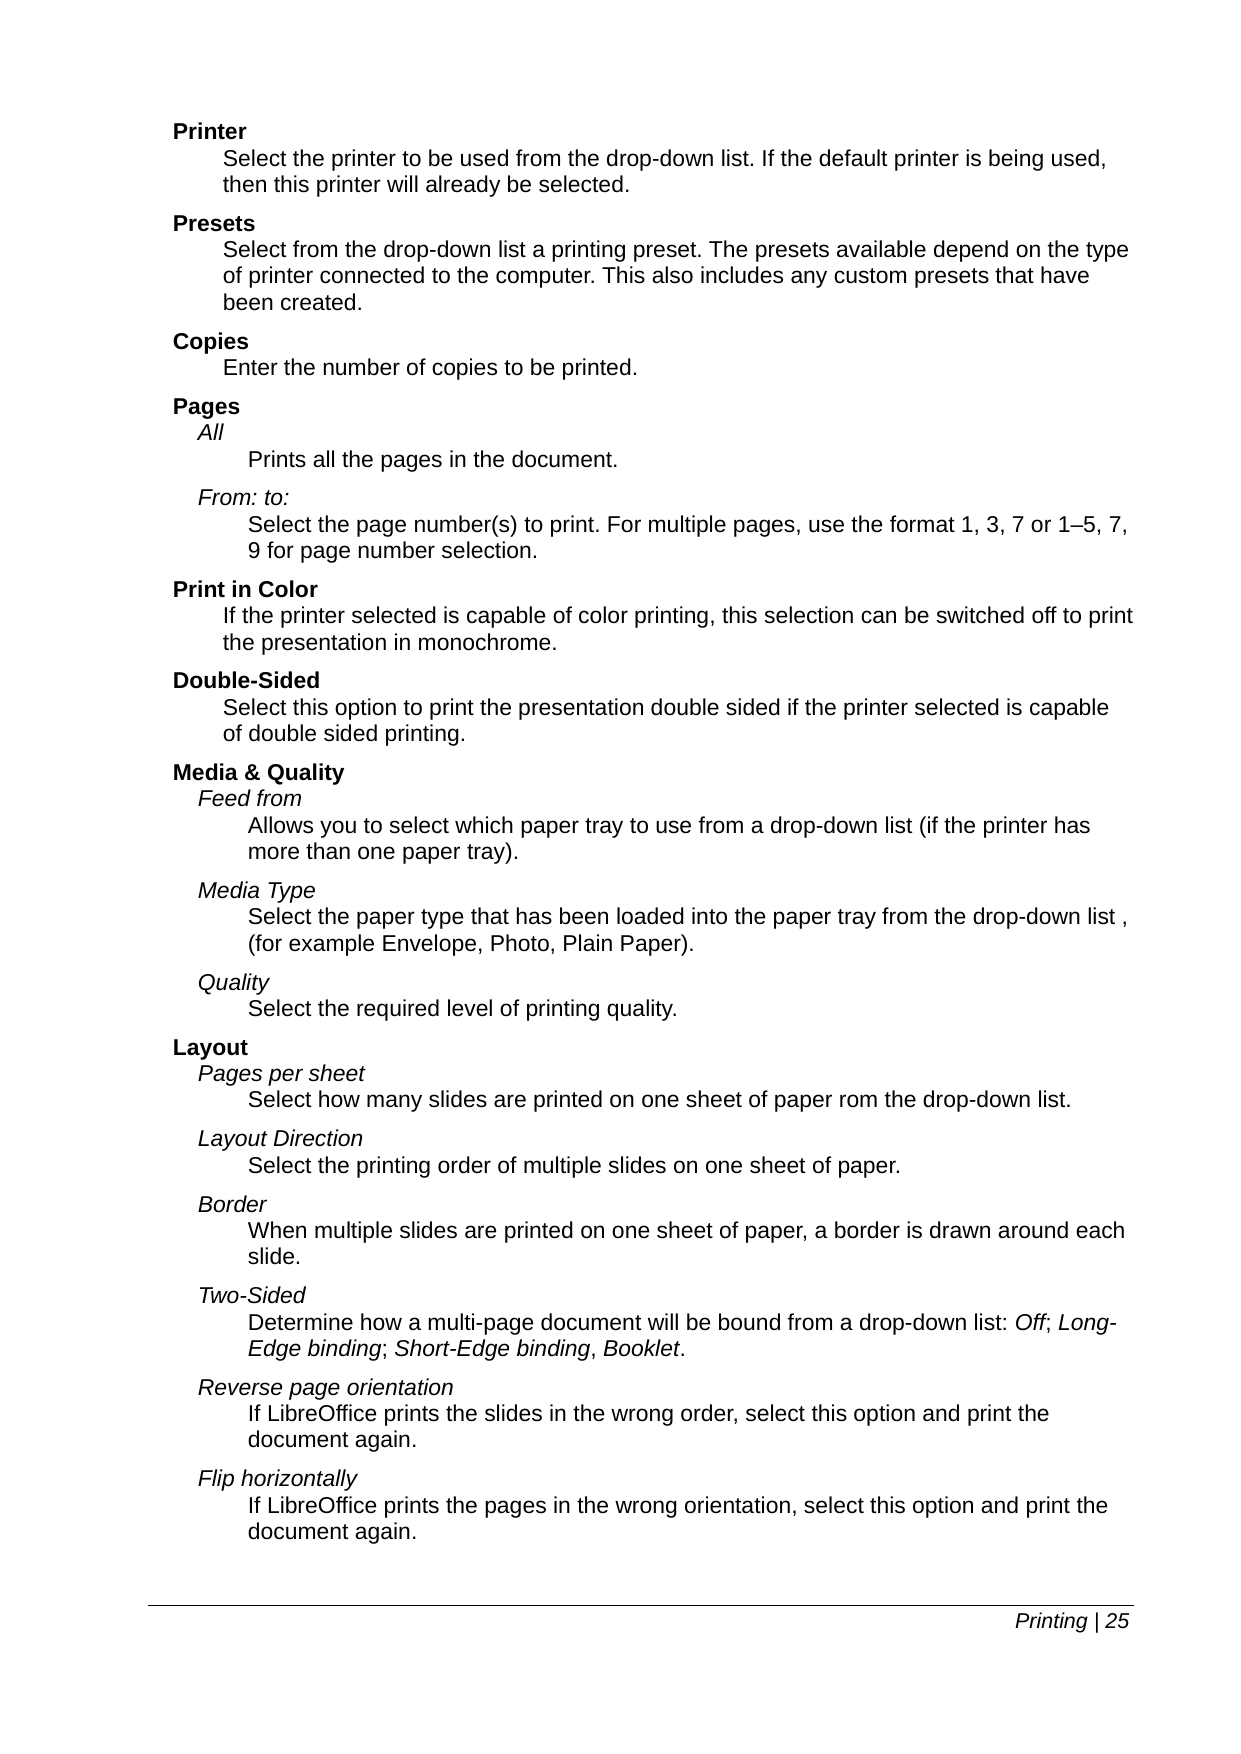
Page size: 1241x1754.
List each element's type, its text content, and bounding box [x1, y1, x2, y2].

text Layout [173, 1034, 1134, 1060]
text Double-Sided [173, 667, 1134, 694]
text Prints all the pages in the document. [248, 446, 1134, 472]
text Feed from [198, 785, 1134, 812]
text Select the printing order of multiple slides on one sheet of paper. [248, 1152, 1134, 1178]
text Select how many slides are printed on one sheet of paper rom the drop-down list. [248, 1086, 1134, 1113]
text Media Type [198, 877, 1134, 903]
text Printer [173, 118, 1134, 144]
text When multiple slides are printed on one sheet of paper, a border is drawn around each slide. [248, 1217, 1134, 1269]
text Select the paper type that has been loaded into the paper tray from the drop-down list , (for example Envelope, Photo, Plain Paper). [248, 903, 1134, 956]
text Reverse page orientation [198, 1374, 1134, 1400]
text If LibreOffice prints the slides in the wrong order, select this option and print the document again. [248, 1400, 1134, 1453]
text Enter the number of copies to be printed. [223, 354, 1134, 380]
text Media & Quality [173, 759, 1134, 785]
text Border [198, 1191, 1134, 1217]
text Allows you to select which paper tray to use from a drop-down list (if the printer has more than one paper tray). [248, 812, 1134, 864]
text From: to: [198, 484, 1134, 511]
text Pages [173, 393, 1134, 419]
text All [198, 419, 1134, 446]
text Select from the drop-down list a printing preset. The presets available depend on the type of printer connected to the computer. This also includes any custom presets that have been created. [223, 236, 1134, 315]
text Layout Direction [198, 1125, 1134, 1152]
text Select the printer to be used from the drop-down list. If the default printer is being used, then this printer will already be selected. [223, 144, 1134, 197]
text Two-Sided [198, 1282, 1134, 1308]
text Select this option to print the presentation double sided if the printer selected is capable of double sided printing. [223, 694, 1134, 747]
text Pages per sheet [198, 1060, 1134, 1086]
text Copies [173, 328, 1134, 354]
text Print in Color [173, 576, 1134, 602]
text Select the page number(s) to print. For multiple pages, use the format 1, 3, 7 or 1–5, 7, 9 for page number selection. [248, 511, 1134, 563]
text If the printer selected is capable of color printing, this selection can be switched off to print the presentation in monochrome. [223, 602, 1134, 655]
text Quality [198, 968, 1134, 995]
text If LibreOffice prints the pages in the wrong orientation, select this option and print the document again. [248, 1492, 1134, 1544]
text Flip horizontally [198, 1465, 1134, 1492]
text Determine how a multi-page document will be bound from a drop-down list: Off; Long-Edge binding; Short-Edge binding, Booklet. [248, 1308, 1134, 1361]
text Select the required level of printing quality. [248, 995, 1134, 1021]
text Presets [173, 210, 1134, 236]
